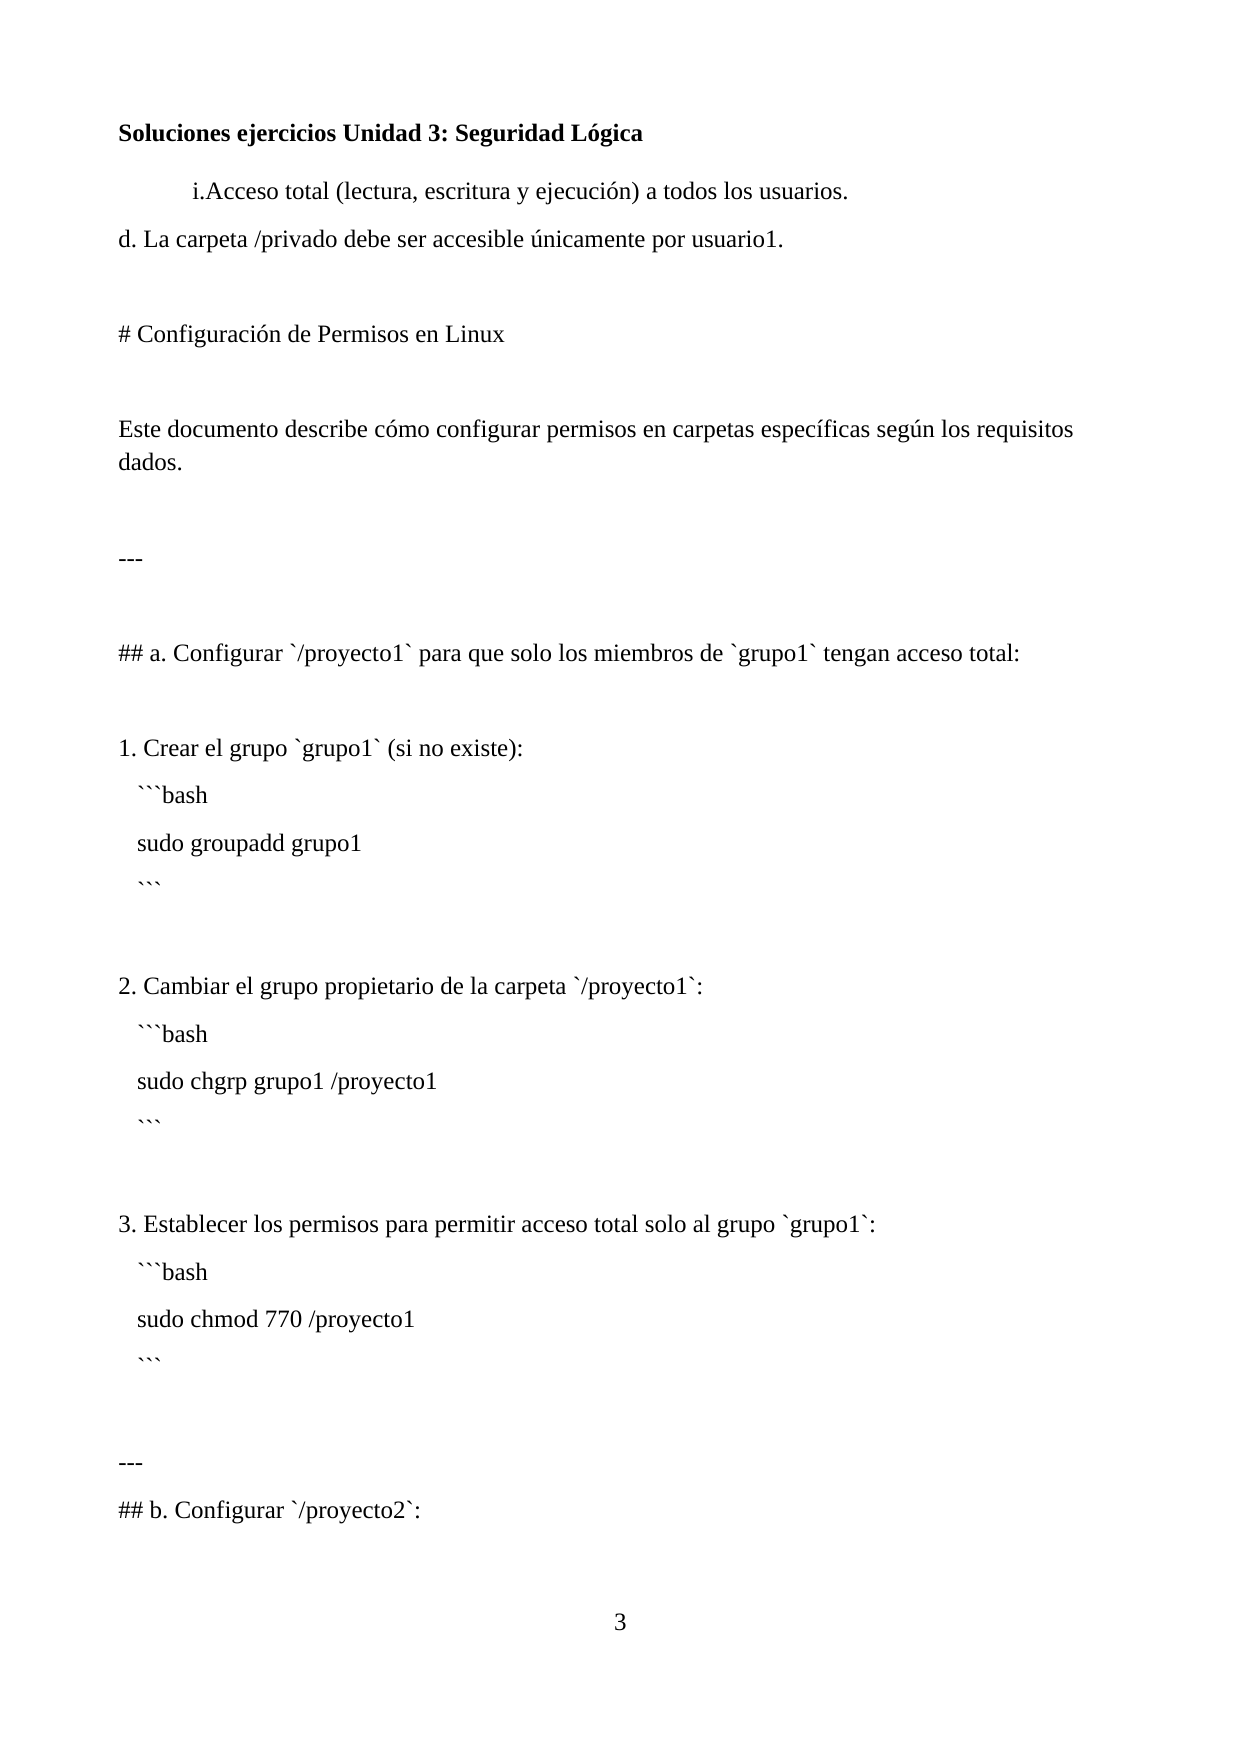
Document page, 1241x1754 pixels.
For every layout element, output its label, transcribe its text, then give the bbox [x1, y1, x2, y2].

text ``` [118, 1352, 1122, 1381]
text ```bash [118, 781, 1122, 809]
text --- [118, 1447, 1122, 1476]
text ``` [118, 1114, 1122, 1143]
text ``` [118, 876, 1122, 904]
text --- [118, 543, 1122, 571]
text ## b. Configurar `/proyecto2`: [118, 1495, 1122, 1523]
text sudo groupadd grupo1 [118, 828, 1122, 857]
text ## a. Configurar `/proyecto1` para que solo los miembros de `grupo1` tengan acceso total: [118, 638, 1122, 667]
text sudo chgrp grupo1 /proyecto1 [118, 1066, 1122, 1095]
text sudo chmod 770 /proyecto1 [118, 1304, 1122, 1333]
text i.Acceso total (lectura, escritura y ejecución) a todos los usuarios. [192, 176, 1122, 205]
text 2. Cambiar el grupo propietario de la carpeta `/proyecto1`: [118, 971, 1122, 1000]
text ```bash [118, 1257, 1122, 1285]
text ```bash [118, 1019, 1122, 1047]
text Este documento describe cómo configurar permisos en carpetas específicas según los requisitos dados. [118, 414, 1122, 476]
text # Configuración de Permisos en Linux [118, 319, 1122, 348]
text 3. Establecer los permisos para permitir acceso total solo al grupo `grupo1`: [118, 1209, 1122, 1238]
text 1. Crear el grupo `grupo1` (si no existe): [118, 733, 1122, 762]
text d. La carpeta /privado debe ser accesible únicamente por usuario1. [118, 224, 1122, 253]
